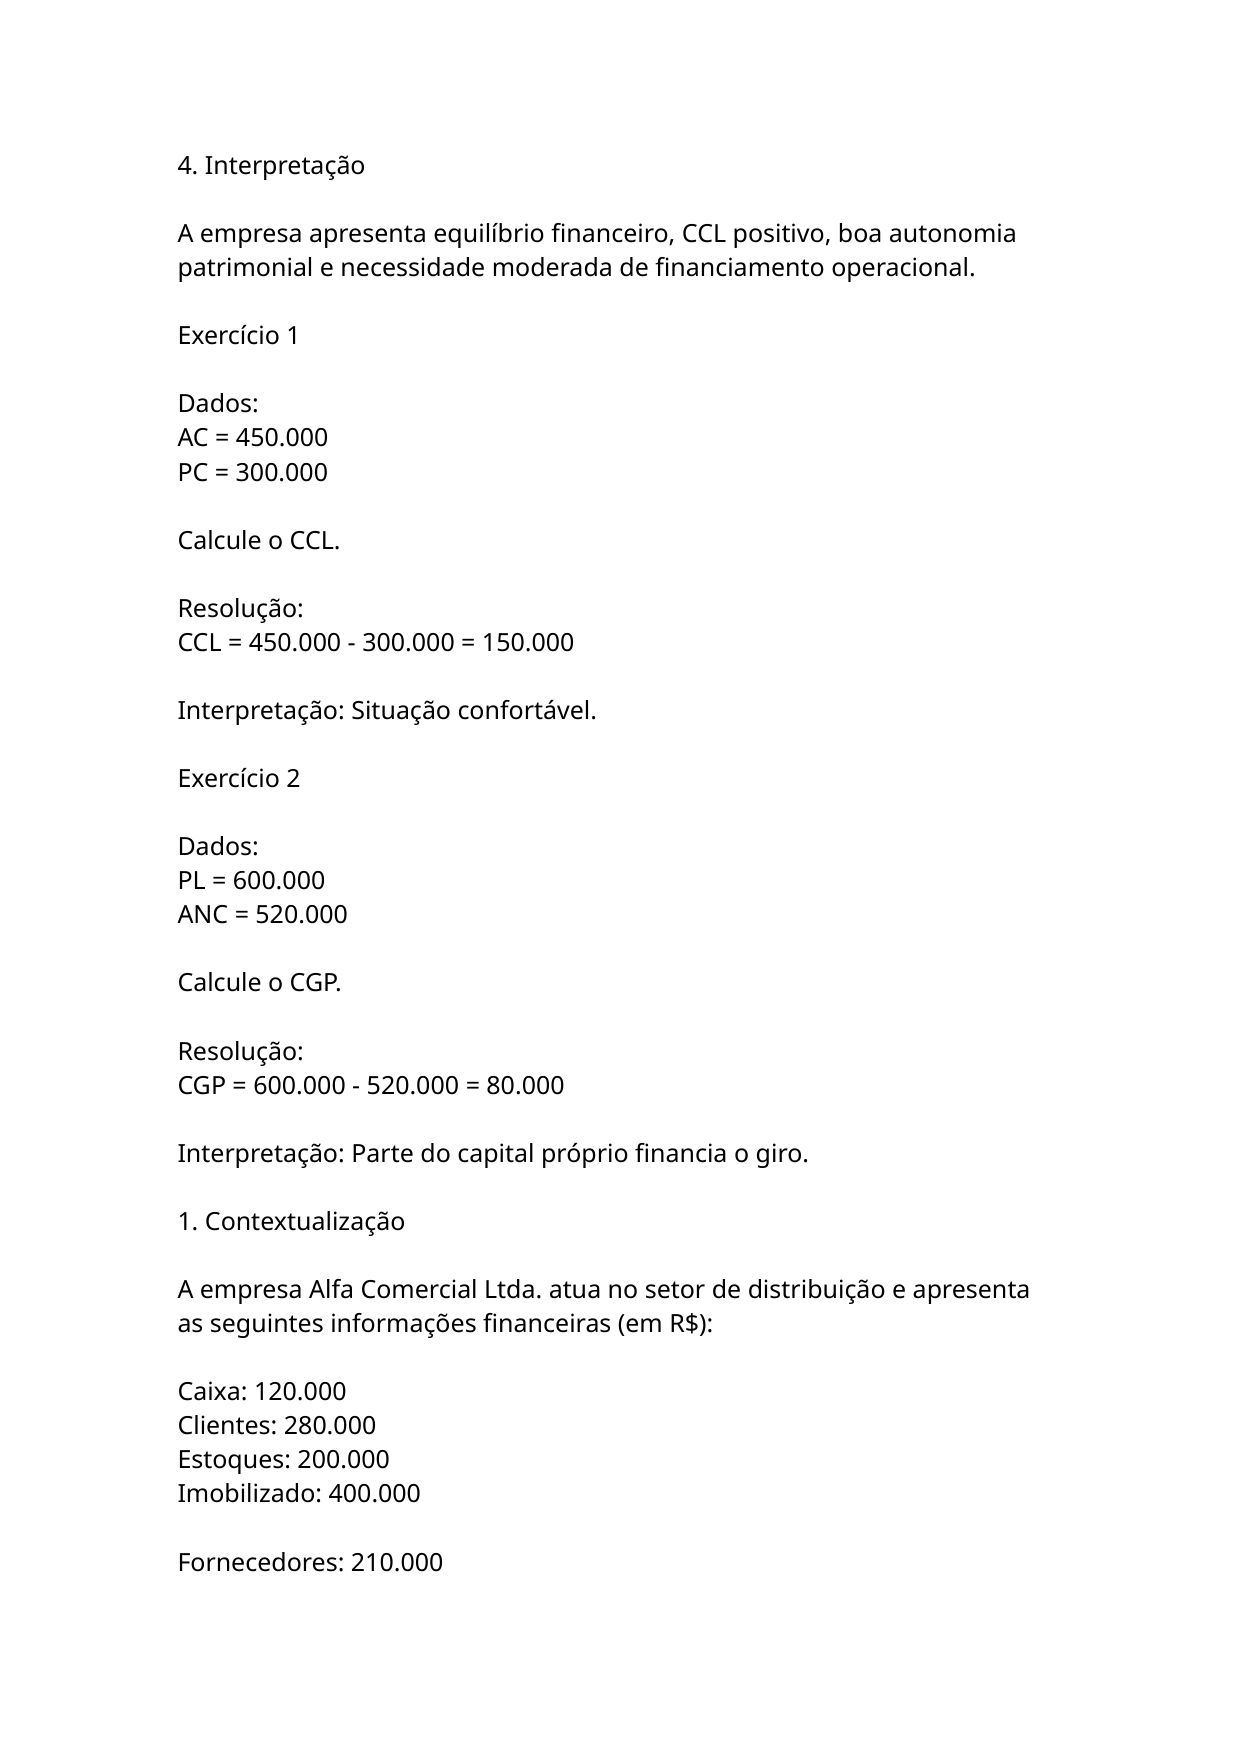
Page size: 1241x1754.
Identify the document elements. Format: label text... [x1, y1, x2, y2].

text PL = 600.000 [177, 863, 1063, 897]
text Interpretação: Parte do capital próprio financia o giro. [177, 1135, 1063, 1169]
text A empresa Alfa Comercial Ltda. atua no setor de distribuição e apresenta as seguintes informações financeiras (em R$): [177, 1272, 1063, 1340]
text Resolução: [177, 1033, 1063, 1067]
text PC = 300.000 [177, 454, 1063, 488]
text CCL = 450.000 - 300.000 = 150.000 [177, 624, 1063, 658]
text Calcule o CCL. [177, 522, 1063, 556]
text Calcule o CGP. [177, 965, 1063, 999]
text Clientes: 280.000 [177, 1408, 1063, 1442]
text Resolução: [177, 590, 1063, 624]
text Interpretação: Situação confortável. [177, 693, 1063, 727]
text Exercício 2 [177, 761, 1063, 795]
text Fornecedores: 210.000 [177, 1544, 1063, 1578]
text Caixa: 120.000 [177, 1374, 1063, 1408]
text ANC = 520.000 [177, 897, 1063, 931]
text Dados: [177, 386, 1063, 420]
text 4. Interpretação [177, 148, 1063, 182]
text A empresa apresenta equilíbrio financeiro, CCL positivo, boa autonomia patrimonial e necessidade moderada de financiamento operacional. [177, 216, 1063, 284]
text 1. Contextualização [177, 1203, 1063, 1238]
text CGP = 600.000 - 520.000 = 80.000 [177, 1067, 1063, 1101]
text AC = 450.000 [177, 420, 1063, 454]
text Imobilizado: 400.000 [177, 1476, 1063, 1510]
text Estoques: 200.000 [177, 1442, 1063, 1476]
text Exercício 1 [177, 318, 1063, 352]
text Dados: [177, 829, 1063, 863]
